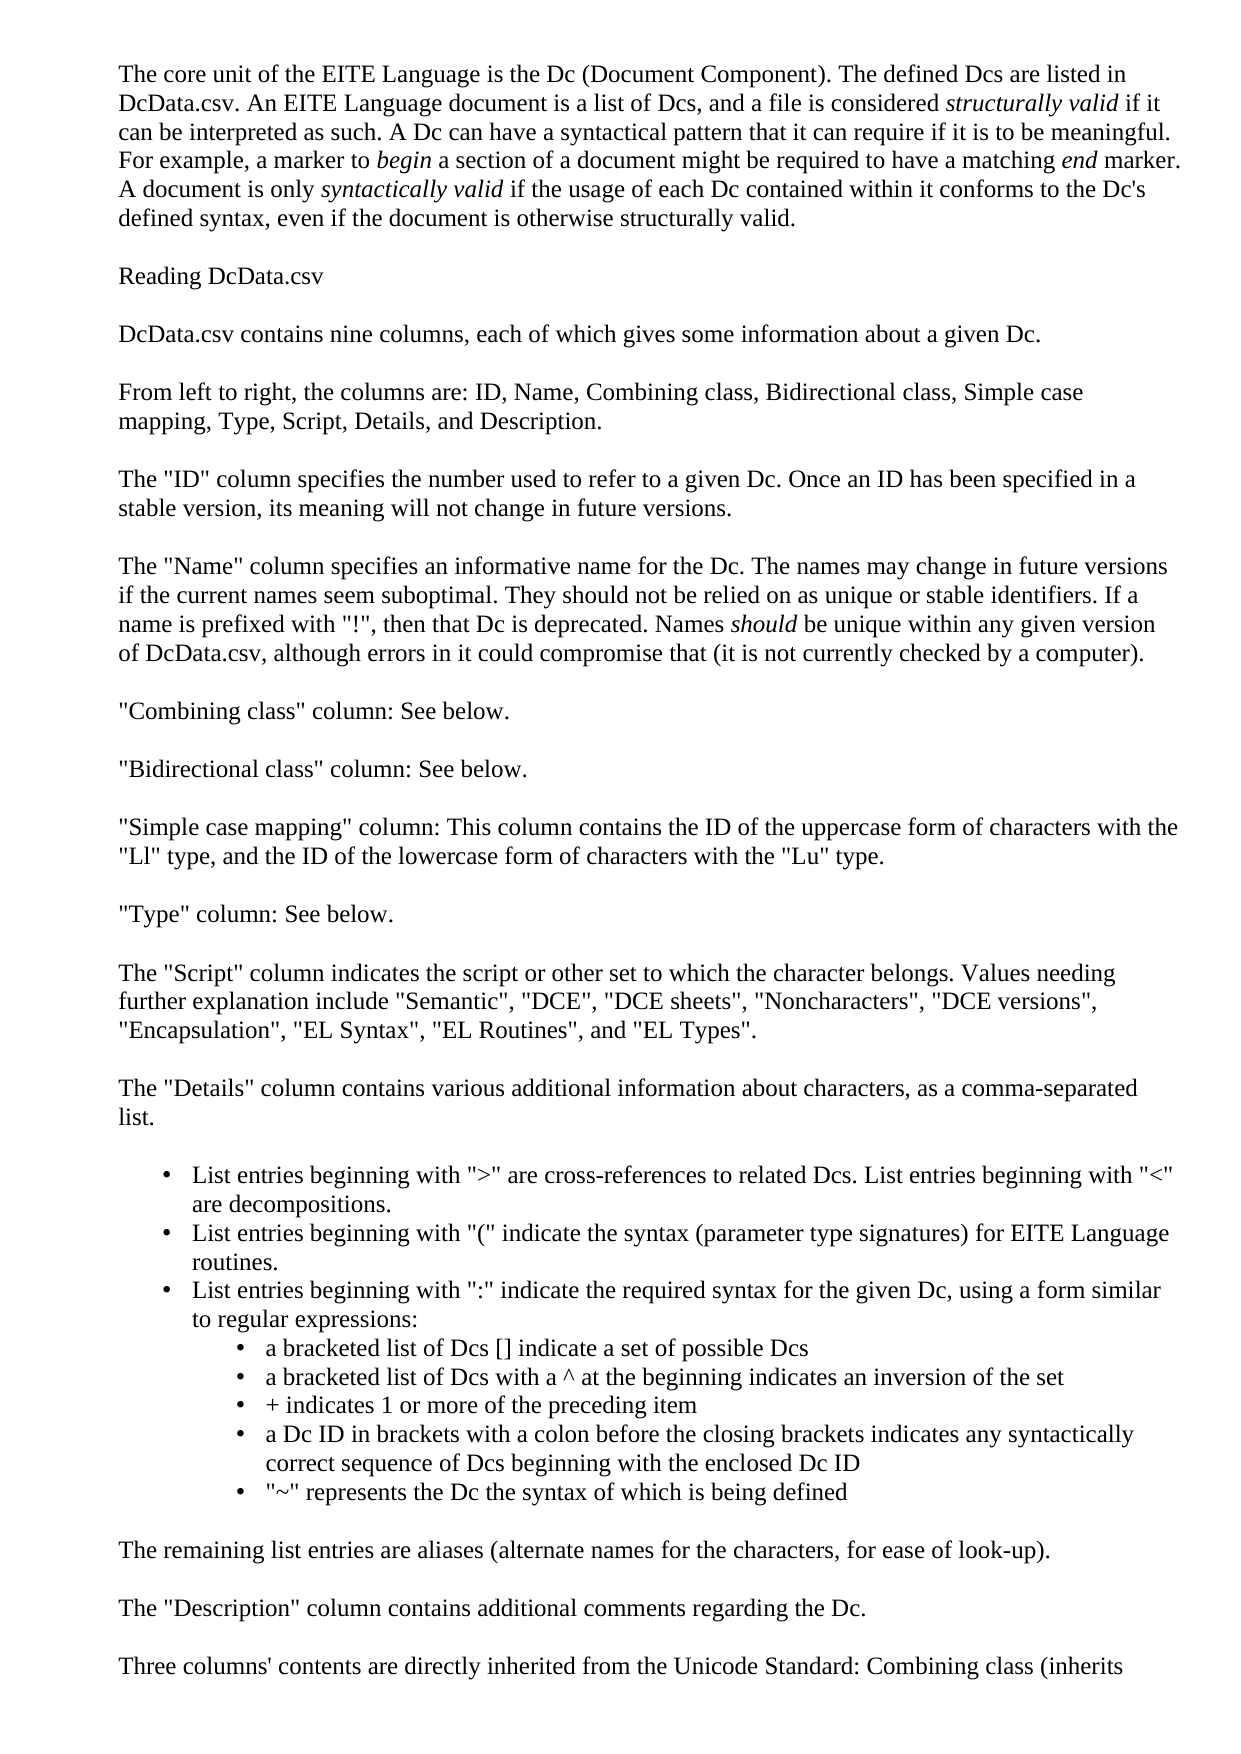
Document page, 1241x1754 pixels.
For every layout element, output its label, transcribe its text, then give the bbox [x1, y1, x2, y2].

text Three columns' contents are directly inherited from the Unicode Standard: Combining class (inherits [118, 1651, 1181, 1680]
text The "Description" column contains additional comments regarding the Dc. [118, 1593, 1181, 1622]
text Reading DcData.csv [118, 261, 1181, 290]
list List entries beginning with ":" indicate the required syntax for the given Dc, using a form similar to regular expressions: [162, 1275, 1181, 1333]
text The "ID" column specifies the number used to refer to a given Dc. Once an ID has been specified in a stable version, its meaning will not change in future versions. [118, 464, 1181, 522]
text From left to right, the columns are: ID, Name, Combining class, Bidirectional class, Simple case mapping, Type, Script, Details, and Description. [118, 377, 1181, 435]
list a bracketed list of Dcs with a ^ at the beginning indicates an inversion of the set [236, 1362, 1181, 1390]
text The "Name" column specifies an informative name for the Dc. The names may change in future versions if the current names seem suboptimal. They should not be relied on as unique or stable identifiers. If a name is prefixed with "!", then that Dc is deprecated. Names should be unique within any given version of DcData.csv, although errors in it could compromise that (it is not currently checked by a computer). [118, 551, 1181, 666]
list a Dc ID in brackets with a colon before the closing brackets indicates any syntactically correct sequence of Dcs beginning with the enclosed Dc ID [236, 1419, 1181, 1477]
text "Combining class" column: See below. [118, 696, 1181, 725]
text "Bidirectional class" column: See below. [118, 754, 1181, 783]
text "Type" column: See below. [118, 899, 1181, 928]
list List entries beginning with ">" are cross-references to related Dcs. List entries beginning with "<" are decompositions. [162, 1160, 1181, 1218]
text The remaining list entries are aliases (alternate names for the characters, for ease of look-up). [118, 1535, 1181, 1563]
text The "Script" column indicates the script or other set to which the character belongs. Values needing further explanation include "Semantic", "DCE", "DCE sheets", "Noncharacters", "DCE versions", "Encapsulation", "EL Syntax", "EL Routines", and "EL Types". [118, 958, 1181, 1044]
list List entries beginning with "(" indicate the syntax (parameter type signatures) for EITE Language routines. [162, 1218, 1181, 1275]
text DcData.csv contains nine columns, each of which gives some information about a given Dc. [118, 319, 1181, 348]
list + indicates 1 or more of the preceding item [236, 1390, 1181, 1419]
list "~" represents the Dc the syntax of which is being defined [236, 1477, 1181, 1505]
text The core unit of the EITE Language is the Dc (Document Component). The defined Dcs are listed in DcData.csv. An EITE Language document is a list of Dcs, and a file is considered structurally valid if it can be interpreted as such. A Dc can have a syntactical pattern that it can require if it is to be meaningful. For example, a marker to begin a section of a document might be required to have a matching end marker. A document is only syntactically valid if the usage of each Dc contained within it conforms to the Dc's defined syntax, even if the document is otherwise structurally valid. [118, 59, 1181, 232]
list a bracketed list of Dcs [] indicate a set of possible Dcs [236, 1333, 1181, 1362]
text "Simple case mapping" column: This column contains the ID of the uppercase form of characters with the "Ll" type, and the ID of the lowercase form of characters with the "Lu" type. [118, 812, 1181, 870]
text The "Details" column contains various additional information about characters, as a comma-separated list. [118, 1073, 1181, 1131]
